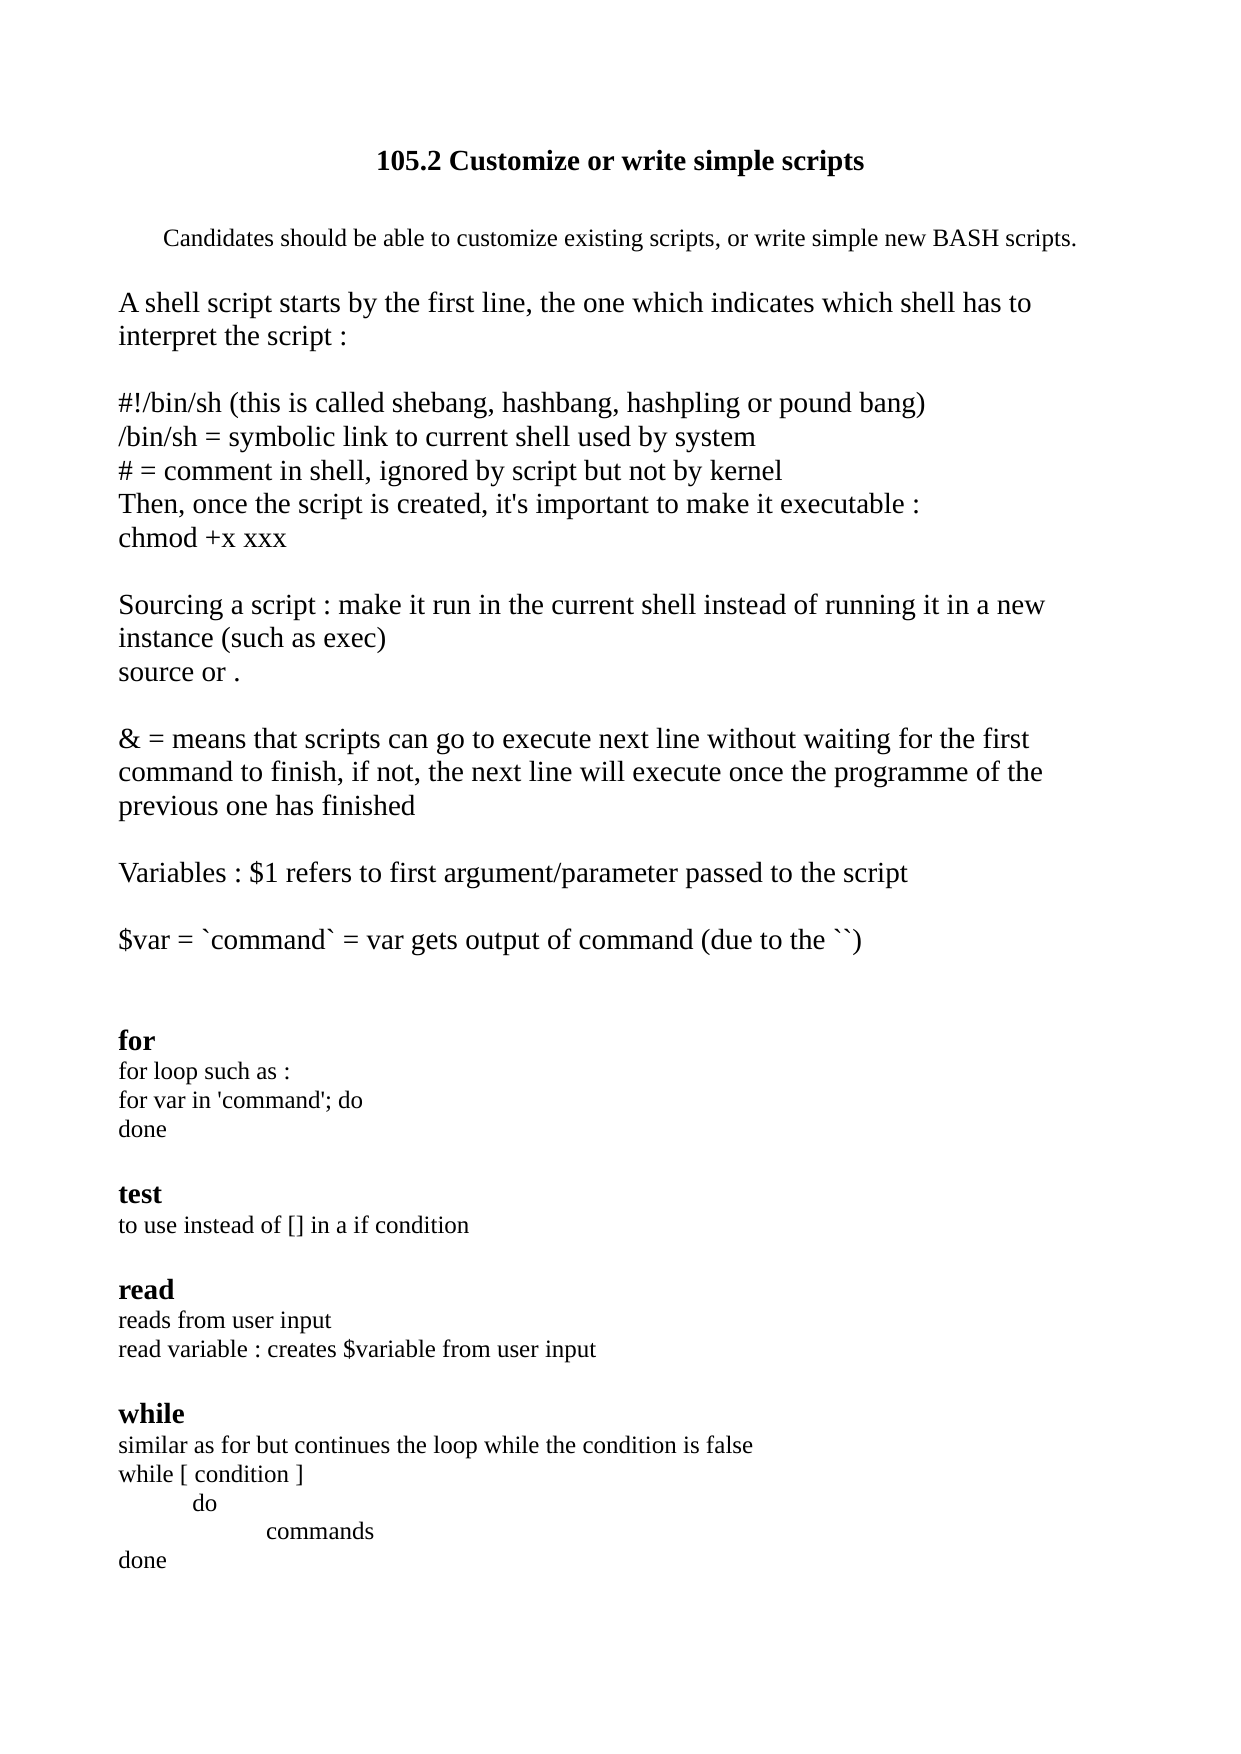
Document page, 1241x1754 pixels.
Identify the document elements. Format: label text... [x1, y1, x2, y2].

text $var = `command` = var gets output of command (due to the ``) [118, 922, 1122, 956]
text Candidates should be able to customize existing scripts, or write simple new BASH scripts. [118, 223, 1122, 251]
text to use instead of [] in a if condition read reads from user input read variable : creates $variable from user input while similar as for but continues the loop while the condition is false [118, 1210, 1122, 1459]
text commands [118, 1516, 1122, 1545]
text do [118, 1488, 1122, 1516]
text A shell script starts by the first line, the one which indicates which shell has to interpret the script : [118, 285, 1122, 352]
text for for loop such as : for var in 'command'; do [118, 1023, 1122, 1114]
text #!/bin/sh (this is called shebang, hashbang, hashpling or pound bang) /bin/sh = symbolic link to current shell used by system # = comment in shell, ignored by script but not by kernel Then, once the script is created, it's important to make it executable : chmod +x xxx Sourcing a script : make it run in the current shell instead of running it in a new instance (such as exec) source or . & = means that scripts can go to execute next line without waiting for the first command to finish, if not, the next line will execute once the programme of the previous one has finished Variables : $1 refers to first argument/parameter passed to the script [118, 386, 1122, 889]
text done [118, 1545, 1122, 1607]
text while [ condition ] [118, 1459, 1122, 1488]
text done test [118, 1114, 1122, 1210]
subtitle 105.2 Customize or write simple scripts [118, 143, 1122, 177]
